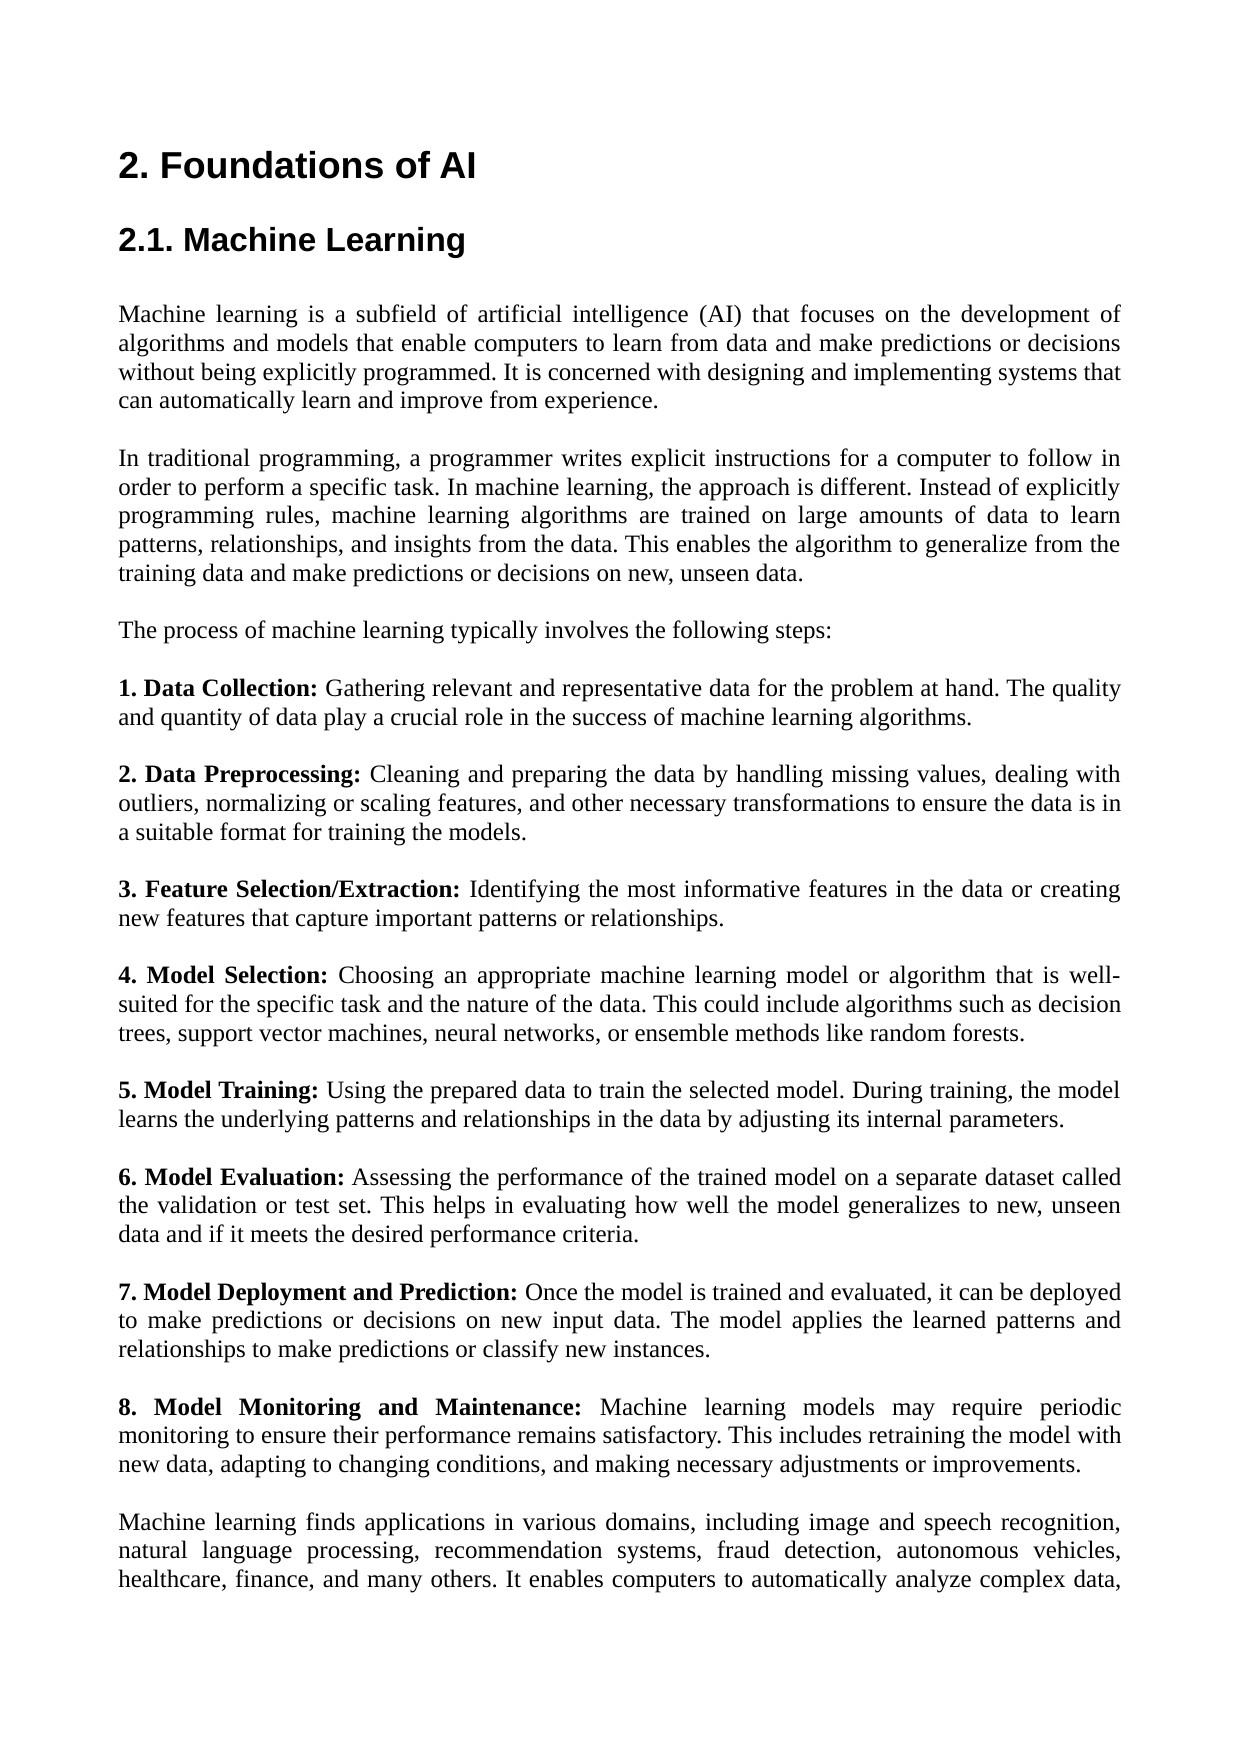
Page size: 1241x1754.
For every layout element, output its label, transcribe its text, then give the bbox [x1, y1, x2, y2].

text Machine learning finds applications in various domains, including image and speech recognition, natural language processing, recommendation systems, fraud detection, autonomous vehicles, healthcare, finance, and many others. It enables computers to automatically analyze complex data, [118, 1507, 1122, 1593]
text In traditional programming, a programmer writes explicit instructions for a computer to follow in order to perform a specific task. In machine learning, the approach is different. Instead of explicitly programming rules, machine learning algorithms are trained on large amounts of data to learn patterns, relationships, and insights from the data. This enables the algorithm to generalize from the training data and make predictions or decisions on new, unseen data. [118, 443, 1122, 587]
text 3. Feature Selection/Extraction: Identifying the most informative features in the data or creating new features that capture important patterns or relationships. [118, 874, 1122, 932]
text 5. Model Training: Using the prepared data to train the selected model. During training, the model learns the underlying patterns and relationships in the data by adjusting its internal parameters. [118, 1076, 1122, 1133]
text Machine learning is a subfield of artificial intelligence (AI) that focuses on the development of algorithms and models that enable computers to learn from data and make predictions or decisions without being explicitly programmed. It is concerned with designing and implementing systems that can automatically learn and improve from experience. [118, 299, 1122, 414]
text The process of machine learning typically involves the following steps: [118, 616, 1122, 644]
text 7. Model Deployment and Prediction: Once the model is trained and evaluated, it can be deployed to make predictions or decisions on new input data. The model applies the learned patterns and relationships to make predictions or classify new instances. [118, 1277, 1122, 1363]
text 2. Data Preprocessing: Cleaning and preparing the data by handling missing values, dealing with outliers, normalizing or scaling features, and other necessary transformations to ensure the data is in a suitable format for training the models. [118, 759, 1122, 846]
text 1. Data Collection: Gathering relevant and representative data for the problem at hand. The quality and quantity of data play a crucial role in the success of machine learning algorithms. [118, 673, 1122, 731]
subtitle 2.1. Machine Learning [118, 219, 1122, 258]
text 4. Model Selection: Choosing an appropriate machine learning model or algorithm that is well-suited for the specific task and the nature of the data. This could include algorithms such as decision trees, support vector machines, neural networks, or ensemble methods like random forests. [118, 961, 1122, 1047]
subtitle 2. Foundations of AI [118, 143, 1122, 186]
text 6. Model Evaluation: Assessing the performance of the trained model on a separate dataset called the validation or test set. This helps in evaluating how well the model generalizes to new, unseen data and if it meets the desired performance criteria. [118, 1162, 1122, 1248]
text 8. Model Monitoring and Maintenance: Machine learning models may require periodic monitoring to ensure their performance remains satisfactory. This includes retraining the model with new data, adapting to changing conditions, and making necessary adjustments or improvements. [118, 1392, 1122, 1478]
